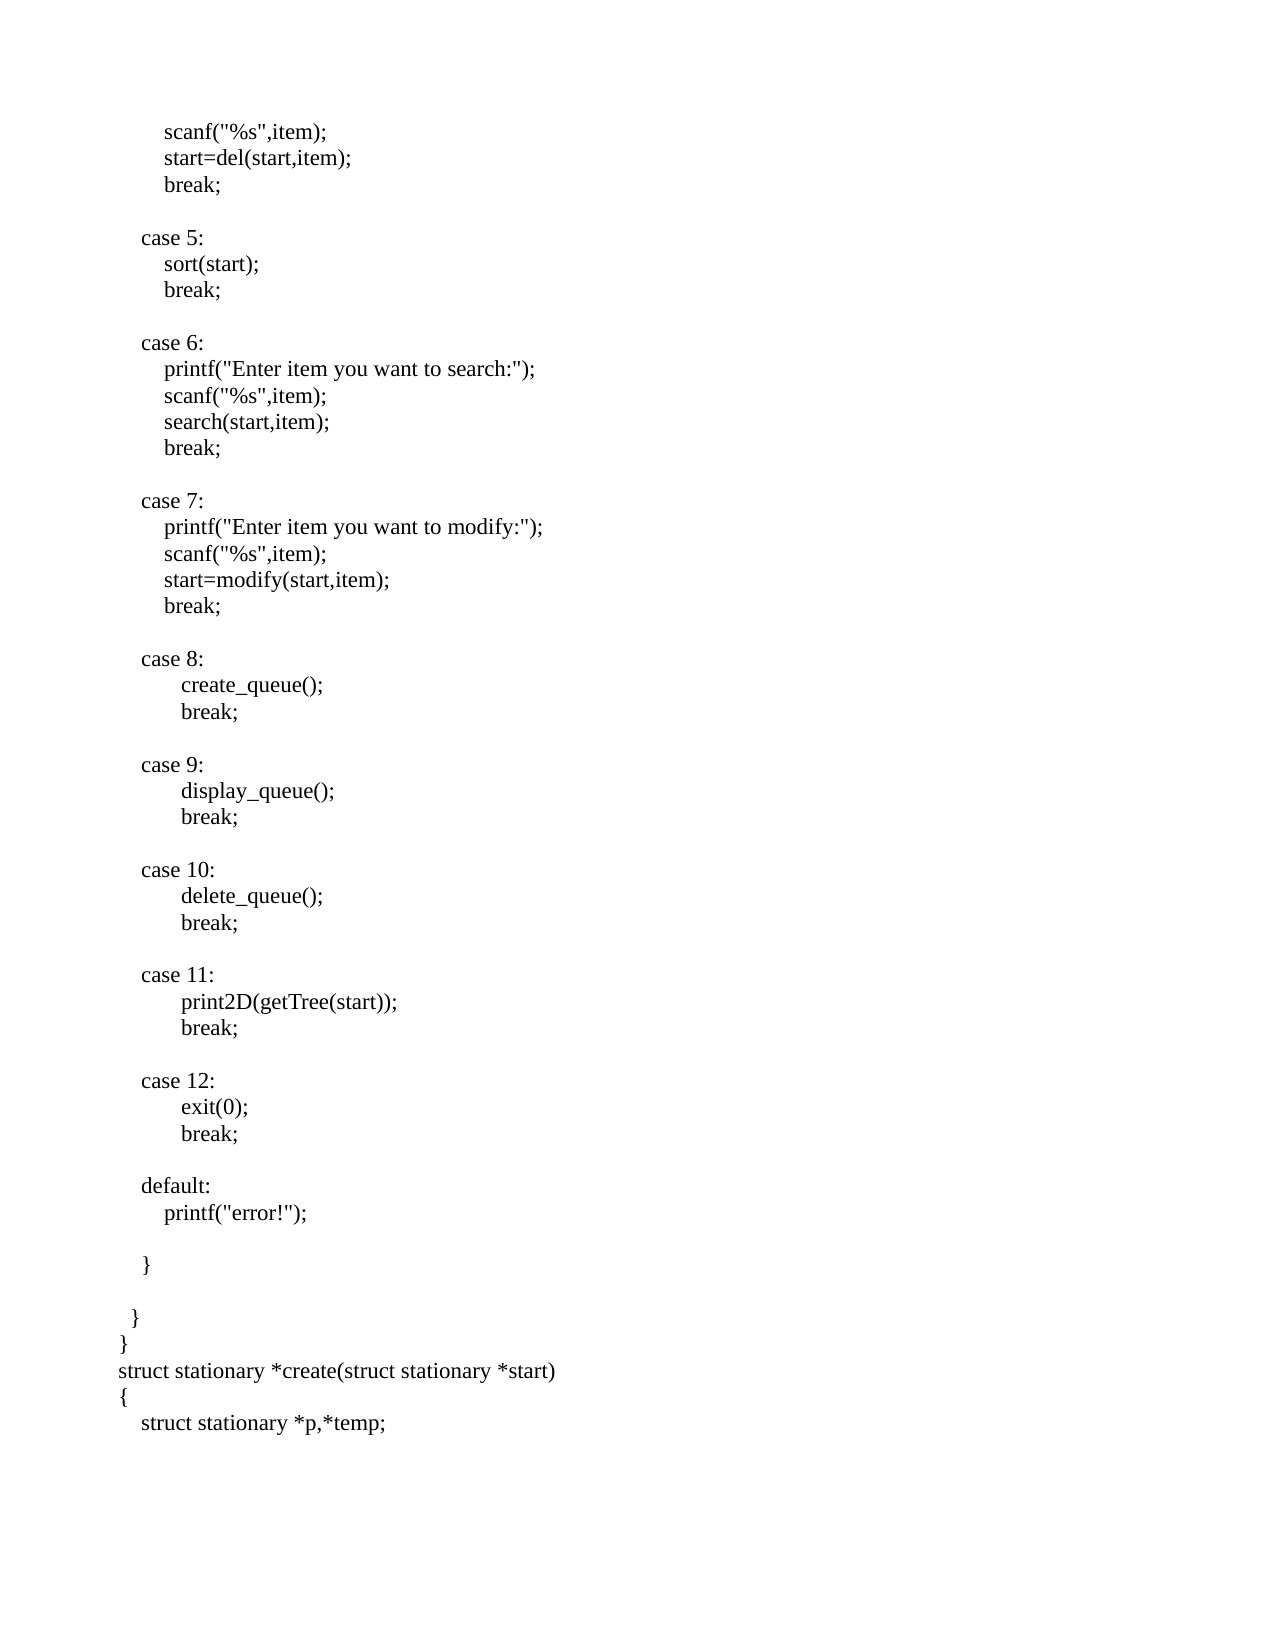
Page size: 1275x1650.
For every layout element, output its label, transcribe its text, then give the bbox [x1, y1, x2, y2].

text case 9: [118, 751, 1157, 777]
text break; [118, 1014, 1157, 1041]
text break; [118, 698, 1157, 724]
text create_queue(); [118, 672, 1157, 698]
text printf("Enter item you want to search:"); [118, 355, 1157, 382]
text default: [118, 1172, 1157, 1199]
text display_queue(); [118, 777, 1157, 803]
text struct stationary *create(struct stationary *start) [118, 1357, 1157, 1383]
text case 11: [118, 961, 1157, 988]
text break; [118, 803, 1157, 830]
text search(start,item); [118, 408, 1157, 434]
text printf("error!"); [118, 1199, 1157, 1225]
text start=del(start,item); [118, 144, 1157, 171]
text case 8: [118, 645, 1157, 672]
text break; [118, 1119, 1157, 1146]
text delete_queue(); [118, 882, 1157, 909]
text case 7: [118, 487, 1157, 513]
text break; [118, 276, 1157, 303]
text scanf("%s",item); [118, 382, 1157, 408]
text sort(start); [118, 250, 1157, 276]
text start=modify(start,item); [118, 566, 1157, 592]
text break; [118, 592, 1157, 619]
text case 5: [118, 223, 1157, 250]
text break; [118, 434, 1157, 461]
text case 10: [118, 856, 1157, 882]
text } [118, 1251, 1157, 1278]
text { [118, 1383, 1157, 1409]
text case 12: [118, 1067, 1157, 1093]
text } [118, 1304, 1157, 1330]
text printf("Enter item you want to modify:"); [118, 513, 1157, 540]
text break; [118, 909, 1157, 935]
text } [118, 1330, 1157, 1357]
text scanf("%s",item); [118, 118, 1157, 144]
text scanf("%s",item); [118, 540, 1157, 566]
text break; [118, 171, 1157, 197]
text exit(0); [118, 1093, 1157, 1119]
text case 6: [118, 329, 1157, 355]
text print2D(getTree(start)); [118, 988, 1157, 1014]
text struct stationary *p,*temp; [118, 1409, 1157, 1436]
